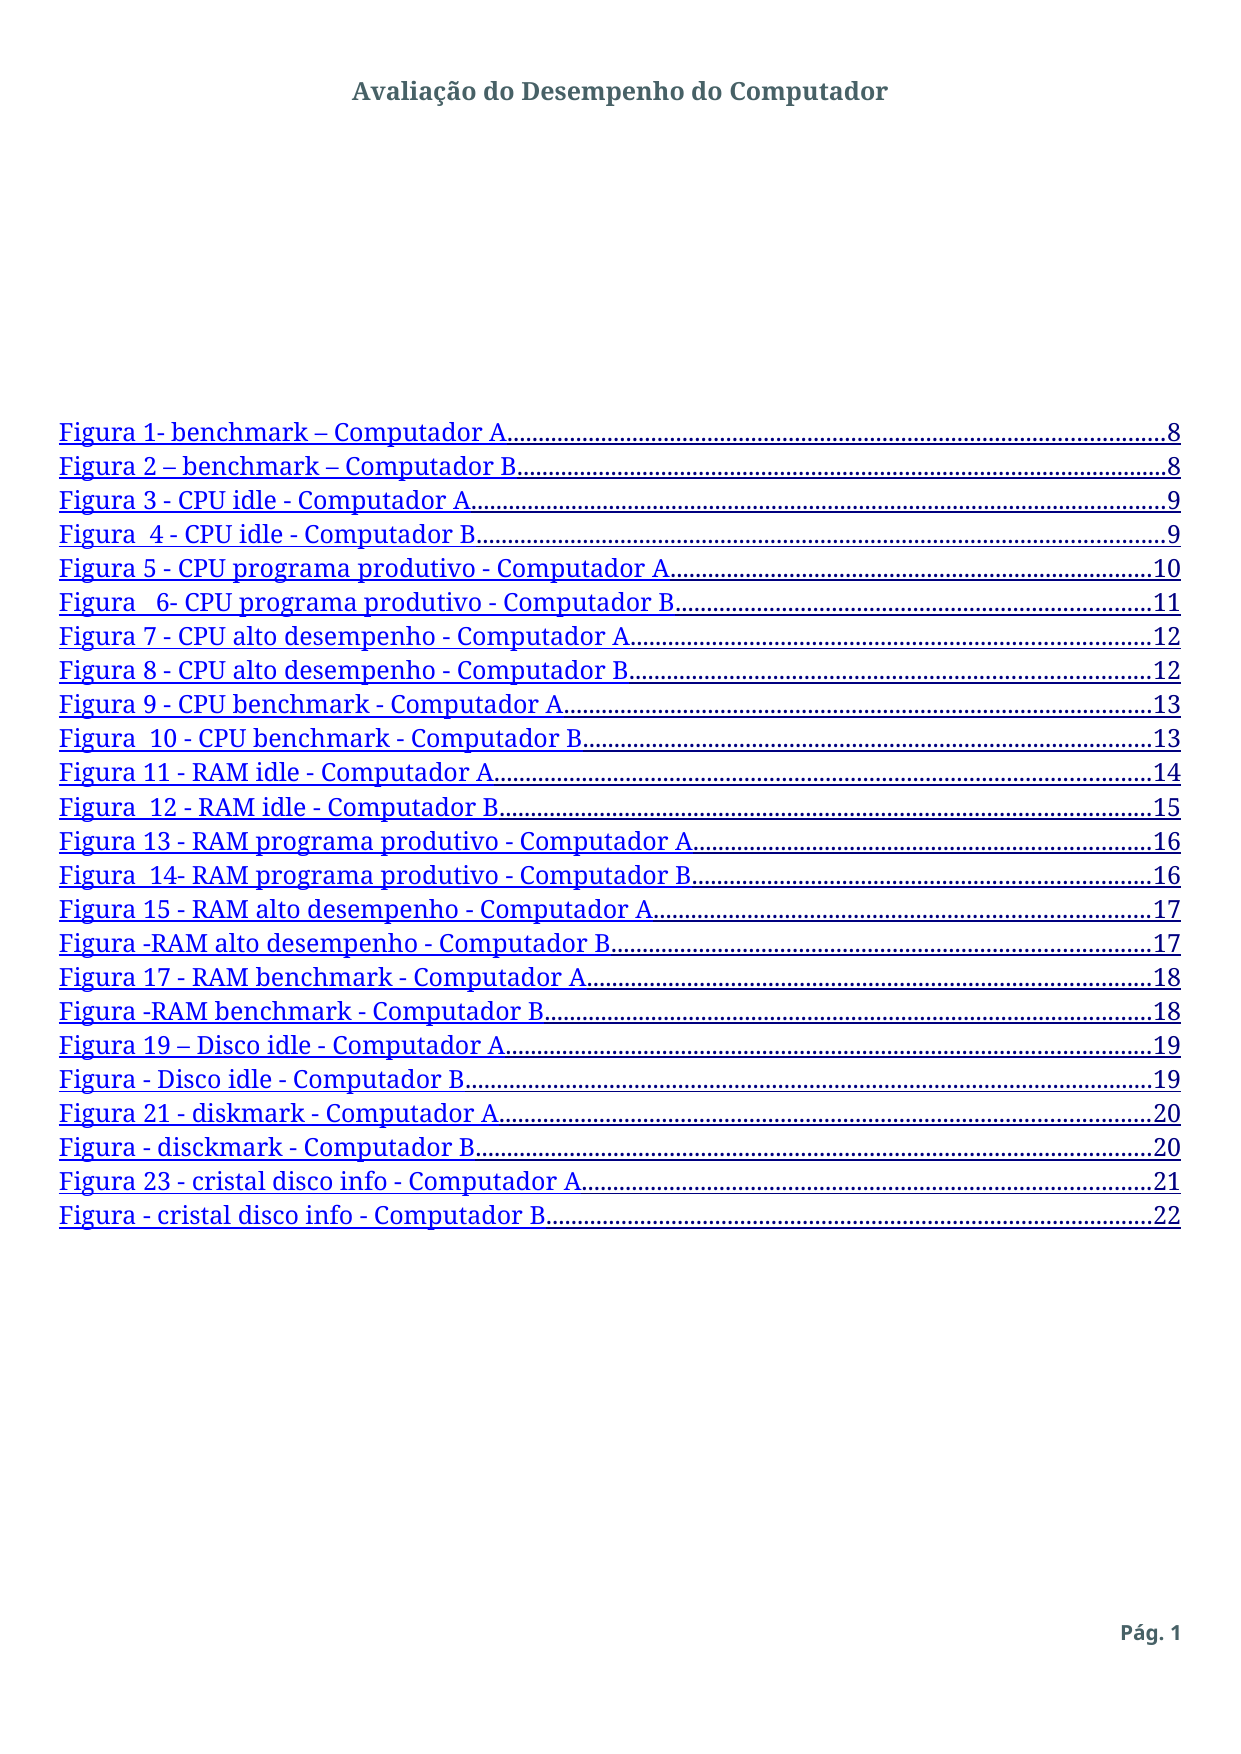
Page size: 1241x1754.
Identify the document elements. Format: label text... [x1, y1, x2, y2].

text Figura 3 - CPU idle - Computador A 9 [58, 483, 1182, 517]
text Figura -RAM alto desempenho - Computador B 17 [58, 925, 1182, 959]
text Figura 2 – benchmark – Computador B 8 [58, 448, 1182, 483]
text Figura - disckmark - Computador B 20 [58, 1130, 1182, 1164]
text Figura 11 - RAM idle - Computador A 14 [58, 755, 1182, 789]
text Figura 5 - CPU programa produtivo - Computador A 10 [58, 551, 1182, 585]
text Figura 9 - CPU benchmark - Computador A 13 [58, 687, 1182, 721]
text Figura - Disco idle - Computador B 19 [58, 1062, 1182, 1096]
text Figura 17 - RAM benchmark - Computador A 18 [58, 959, 1182, 993]
text Figura 8 - CPU alto desempenho - Computador B 12 [58, 653, 1182, 687]
text Figura 21 - diskmark - Computador A 20 [58, 1096, 1182, 1130]
text Figura 14- RAM programa produtivo - Computador B 16 [58, 857, 1182, 891]
text Figura 13 - RAM programa produtivo - Computador A 16 [58, 823, 1182, 857]
text Figura 7 - CPU alto desempenho - Computador A 12 [58, 619, 1182, 653]
text Figura 23 - cristal disco info - Computador A 21 [58, 1164, 1182, 1198]
text Figura 12 - RAM idle - Computador B 15 [58, 789, 1182, 823]
text Figura 15 - RAM alto desempenho - Computador A 17 [58, 891, 1182, 925]
text Figura 19 – Disco idle - Computador A 19 [58, 1028, 1182, 1062]
text Figura -RAM benchmark - Computador B 18 [58, 993, 1182, 1028]
text Figura 10 - CPU benchmark - Computador B 13 [58, 721, 1182, 755]
text Figura - cristal disco info - Computador B 22 [58, 1198, 1182, 1232]
text Figura 1- benchmark – Computador A 8 [58, 414, 1182, 448]
text Figura 6- CPU programa produtivo - Computador B 11 [58, 585, 1182, 619]
text Figura 4 - CPU idle - Computador B 9 [58, 517, 1182, 551]
